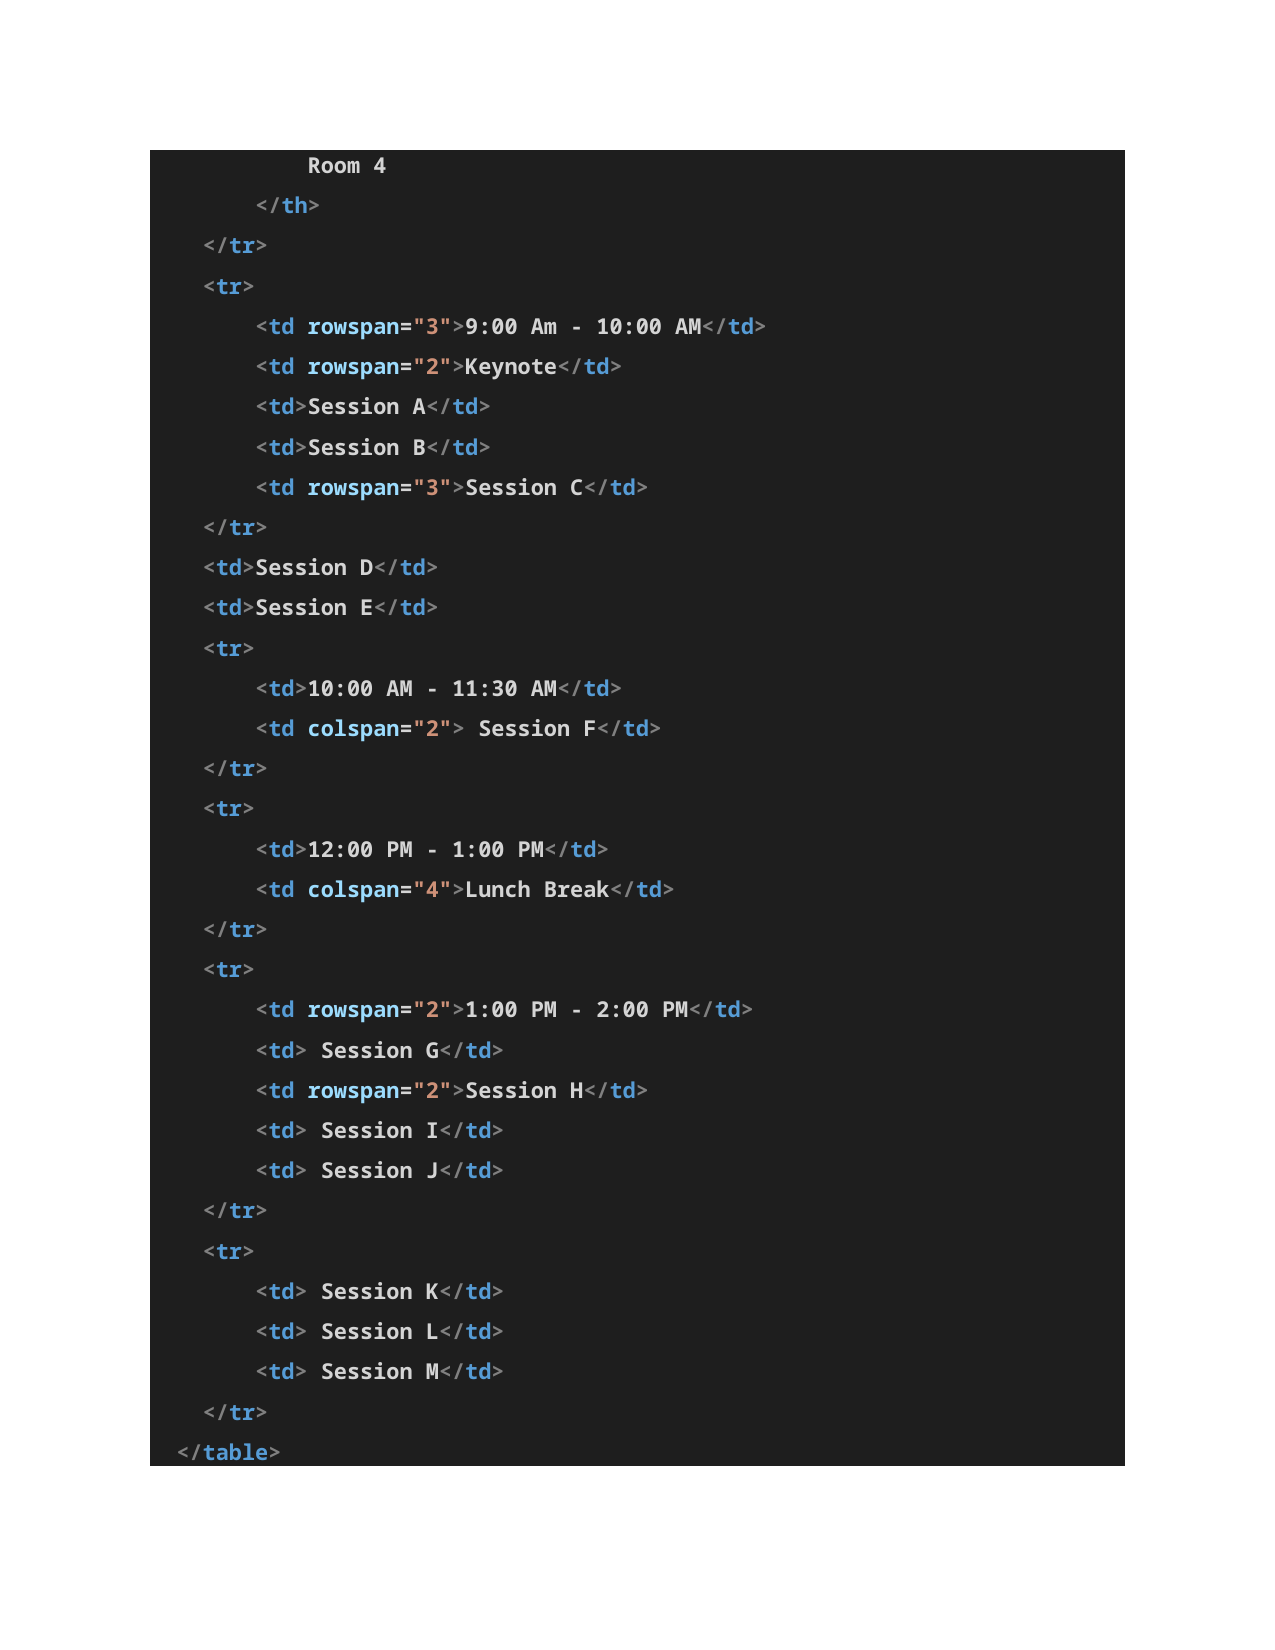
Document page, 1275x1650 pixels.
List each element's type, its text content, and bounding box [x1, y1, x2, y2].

text </tr> [150, 914, 1125, 944]
text Room 4 [150, 150, 1125, 180]
text <td>Session A</td> [150, 391, 1125, 421]
text </tr> [150, 1195, 1125, 1225]
text <td rowspan="2">Session H</td> [150, 1075, 1125, 1104]
text <td> Session J</td> [150, 1155, 1125, 1185]
text <td> Session I</td> [150, 1115, 1125, 1145]
text <td>Session E</td> [150, 592, 1125, 622]
text <td colspan="4">Lunch Break</td> [150, 874, 1125, 903]
text <tr> [150, 954, 1125, 984]
text <td>Session D</td> [150, 552, 1125, 582]
text <td rowspan="2">Keynote</td> [150, 351, 1125, 381]
text <td rowspan="2">1:00 PM - 2:00 PM</td> [150, 994, 1125, 1024]
text <td>10:00 AM - 11:30 AM</td> [150, 673, 1125, 702]
text <td rowspan="3">Session C</td> [150, 472, 1125, 501]
text <td> Session L</td> [150, 1316, 1125, 1346]
text </tr> [150, 512, 1125, 542]
text <td rowspan="3">9:00 Am - 10:00 AM</td> [150, 311, 1125, 341]
text <td colspan="2"> Session F</td> [150, 713, 1125, 743]
text </tr> [150, 1396, 1125, 1426]
text </table> [150, 1437, 1125, 1466]
text </tr> [150, 230, 1125, 260]
text <tr> [150, 632, 1125, 662]
text <td>12:00 PM - 1:00 PM</td> [150, 833, 1125, 863]
text <td>Session B</td> [150, 431, 1125, 461]
text <td> Session K</td> [150, 1276, 1125, 1306]
text <tr> [150, 793, 1125, 823]
text <td> Session M</td> [150, 1356, 1125, 1386]
text <tr> [150, 271, 1125, 300]
text </th> [150, 190, 1125, 220]
text </tr> [150, 753, 1125, 783]
text <tr> [150, 1236, 1125, 1265]
text <td> Session G</td> [150, 1034, 1125, 1064]
